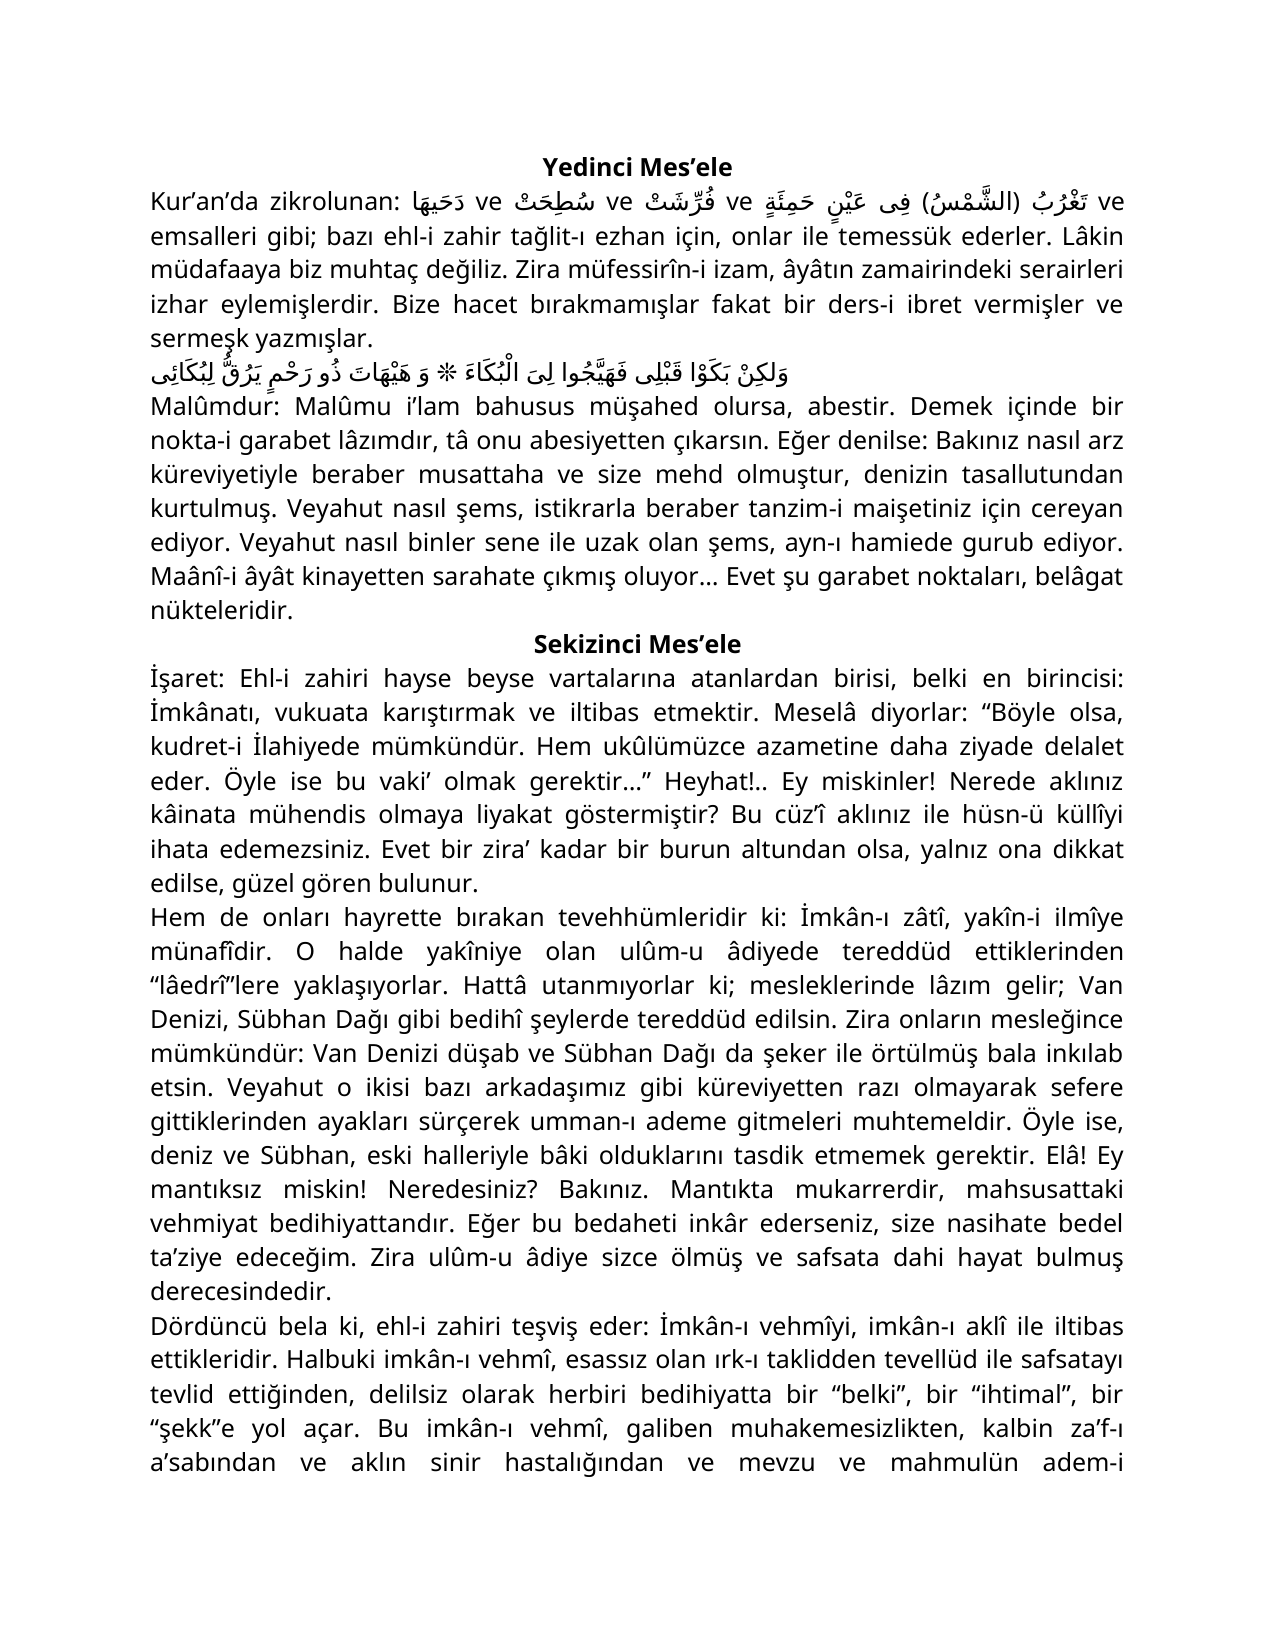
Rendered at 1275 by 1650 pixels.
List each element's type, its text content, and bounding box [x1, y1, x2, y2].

text Malûmdur: Malûmu i’lam bahusus müşahed olursa, abestir. Demek içinde bir nokta-i garabet lâzımdır, tâ onu abesiyetten çıkarsın. Eğer denilse: Bakınız nasıl arz küreviyetiyle beraber musattaha ve size mehd olmuştur, denizin tasallutundan kurtulmuş. Veyahut nasıl şems, istikrarla beraber tanzim-i maişetiniz için cereyan ediyor. Veyahut nasıl binler sene ile uzak olan şems, ayn-ı hamiede gurub ediyor. Maânî-i âyât kinayetten sarahate çıkmış oluyor… Evet şu garabet noktaları, belâgat nükteleridir. [150, 388, 1125, 627]
subtitle Sekizinci Mes’ele [150, 627, 1125, 661]
text Hem de onları hayrette bırakan tevehhümleridir ki: İmkân-ı zâtî, yakîn-i ilmîye münafîdir. O halde yakîniye olan ulûm-u âdiyede tereddüd ettiklerinden “lâedrî”lere yaklaşıyorlar. Hattâ utanmıyorlar ki; mesleklerinde lâzım gelir; Van Denizi, Sübhan Dağı gibi bedihî şeylerde tereddüd edilsin. Zira onların mesleğince mümkündür: Van Denizi düşab ve Sübhan Dağı da şeker ile örtülmüş bala inkılab etsin. Veyahut o ikisi bazı arkadaşımız gibi küreviyetten razı olmayarak sefere gittiklerinden ayakları sürçerek umman-ı ademe gitmeleri muhtemeldir. Öyle ise, deniz ve Sübhan, eski halleriyle bâki olduklarını tasdik etmemek gerektir. Elâ! Ey mantıksız miskin! Neredesiniz? Bakınız. Mantıkta mukarrerdir, mahsusattaki vehmiyat bedihiyattandır. Eğer bu bedaheti inkâr ederseniz, size nasihate bedel ta’ziye edeceğim. Zira ulûm-u âdiye sizce ölmüş ve safsata dahi hayat bulmuş derecesindedir. [150, 899, 1125, 1308]
text Dördüncü bela ki, ehl-i zahiri teşviş eder: İmkân-ı vehmîyi, imkân-ı aklî ile iltibas ettikleridir. Halbuki imkân-ı vehmî, esassız olan ırk-ı taklidden tevellüd ile safsatayı tevlid ettiğinden, delilsiz olarak herbiri bedihiyatta bir “belki”, bir “ihtimal”, bir “şekk”e yol açar. Bu imkân-ı vehmî, galiben muhakemesizlikten, kalbin za’f-ı a’sabından ve aklın sinir hastalığından ve mevzu ve mahmulün adem-i [150, 1308, 1125, 1478]
text وَلكِنْ بَكَوْا قَبْلِى فَهَيَّجُوا لِىَ الْبُكَاءَ ❊ وَ هَيْهَاتَ ذُو رَحْمٍ يَرُقُّ لِبُكَائِى [150, 354, 1125, 388]
text Kur’an’da zikrolunan: دَحَيهَا ve سُطِحَتْ ve فُرِّشَتْ ve تَغْرُبُ (الشَّمْسُ) فِى عَيْنٍ حَمِئَةٍ ve emsalleri gibi; bazı ehl-i zahir tağlit-ı ezhan için, onlar ile temessük ederler. Lâkin müdafaaya biz muhtaç değiliz. Zira müfessirîn-i izam, âyâtın zamairindeki serairleri izhar eylemişlerdir. Bize hacet bırakmamışlar fakat bir ders-i ibret vermişler ve sermeşk yazmışlar. [150, 184, 1125, 354]
subtitle Yedinci Mes’ele [150, 150, 1125, 184]
text İşaret: Ehl-i zahiri hayse beyse vartalarına atanlardan birisi, belki en birincisi: İmkânatı, vukuata karıştırmak ve iltibas etmektir. Meselâ diyorlar: “Böyle olsa, kudret-i İlahiyede mümkündür. Hem ukûlümüzce azametine daha ziyade delalet eder. Öyle ise bu vaki’ olmak gerektir…” Heyhat!.. Ey miskinler! Nerede aklınız kâinata mühendis olmaya liyakat göstermiştir? Bu cüz’î aklınız ile hüsn-ü küllîyi ihata edemezsiniz. Evet bir zira’ kadar bir burun altundan olsa, yalnız ona dikkat edilse, güzel gören bulunur. [150, 661, 1125, 899]
